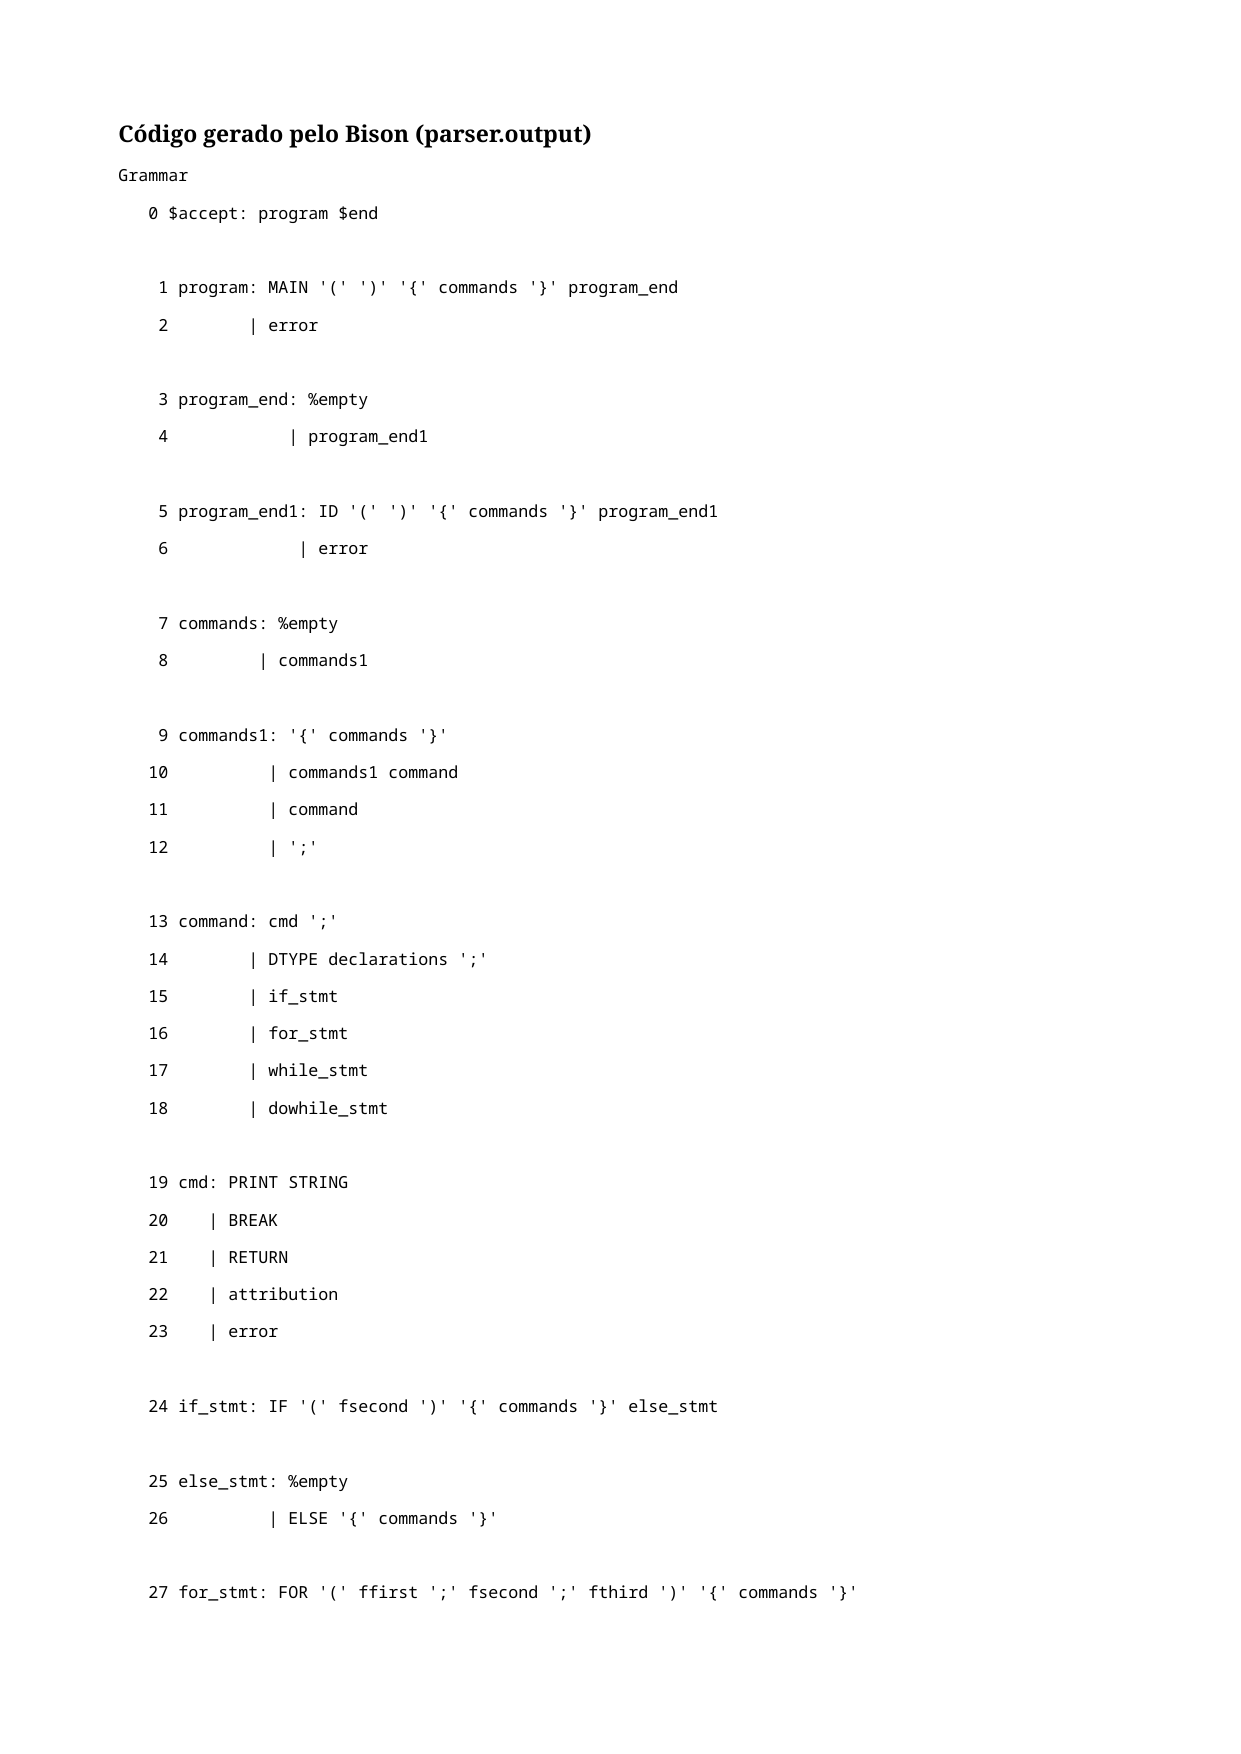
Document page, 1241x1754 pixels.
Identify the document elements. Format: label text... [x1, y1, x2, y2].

text 23 | error [118, 1320, 1122, 1343]
text 9 commands1: '{' commands '}' [118, 723, 1122, 746]
text 1 program: MAIN '(' ')' '{' commands '}' program_end [118, 276, 1122, 298]
text 7 commands: %empty [118, 611, 1122, 634]
text 3 program_end: %empty [118, 388, 1122, 410]
text 14 | DTYPE declarations ';' [118, 947, 1122, 970]
text 11 | command [118, 798, 1122, 821]
text 5 program_end1: ID '(' ')' '{' commands '}' program_end1 [118, 499, 1122, 522]
text 15 | if_stmt [118, 984, 1122, 1007]
text 8 | commands1 [118, 649, 1122, 671]
text 24 if_stmt: IF '(' fsecond ')' '{' commands '}' else_stmt [118, 1394, 1122, 1417]
text 4 | program_end1 [118, 425, 1122, 448]
text 19 cmd: PRINT STRING [118, 1171, 1122, 1193]
text Grammar [118, 164, 1122, 187]
text 6 | error [118, 537, 1122, 559]
text 2 | error [118, 313, 1122, 336]
text 16 | for_stmt [118, 1022, 1122, 1044]
text 13 command: cmd ';' [118, 910, 1122, 932]
text 26 | ELSE '{' commands '}' [118, 1506, 1122, 1529]
text Código gerado pelo Bison (parser.output) [118, 118, 1122, 149]
text 10 | commands1 command [118, 761, 1122, 783]
text 17 | while_stmt [118, 1059, 1122, 1082]
text 18 | dowhile_stmt [118, 1096, 1122, 1119]
text 12 | ';' [118, 835, 1122, 858]
text 27 for_stmt: FOR '(' ffirst ';' fsecond ';' fthird ')' '{' commands '}' [118, 1581, 1122, 1604]
text 0 $accept: program $end [118, 201, 1122, 224]
text 22 | attribution [118, 1283, 1122, 1305]
text 20 | BREAK [118, 1208, 1122, 1231]
text 25 else_stmt: %empty [118, 1469, 1122, 1492]
text 21 | RETURN [118, 1245, 1122, 1268]
